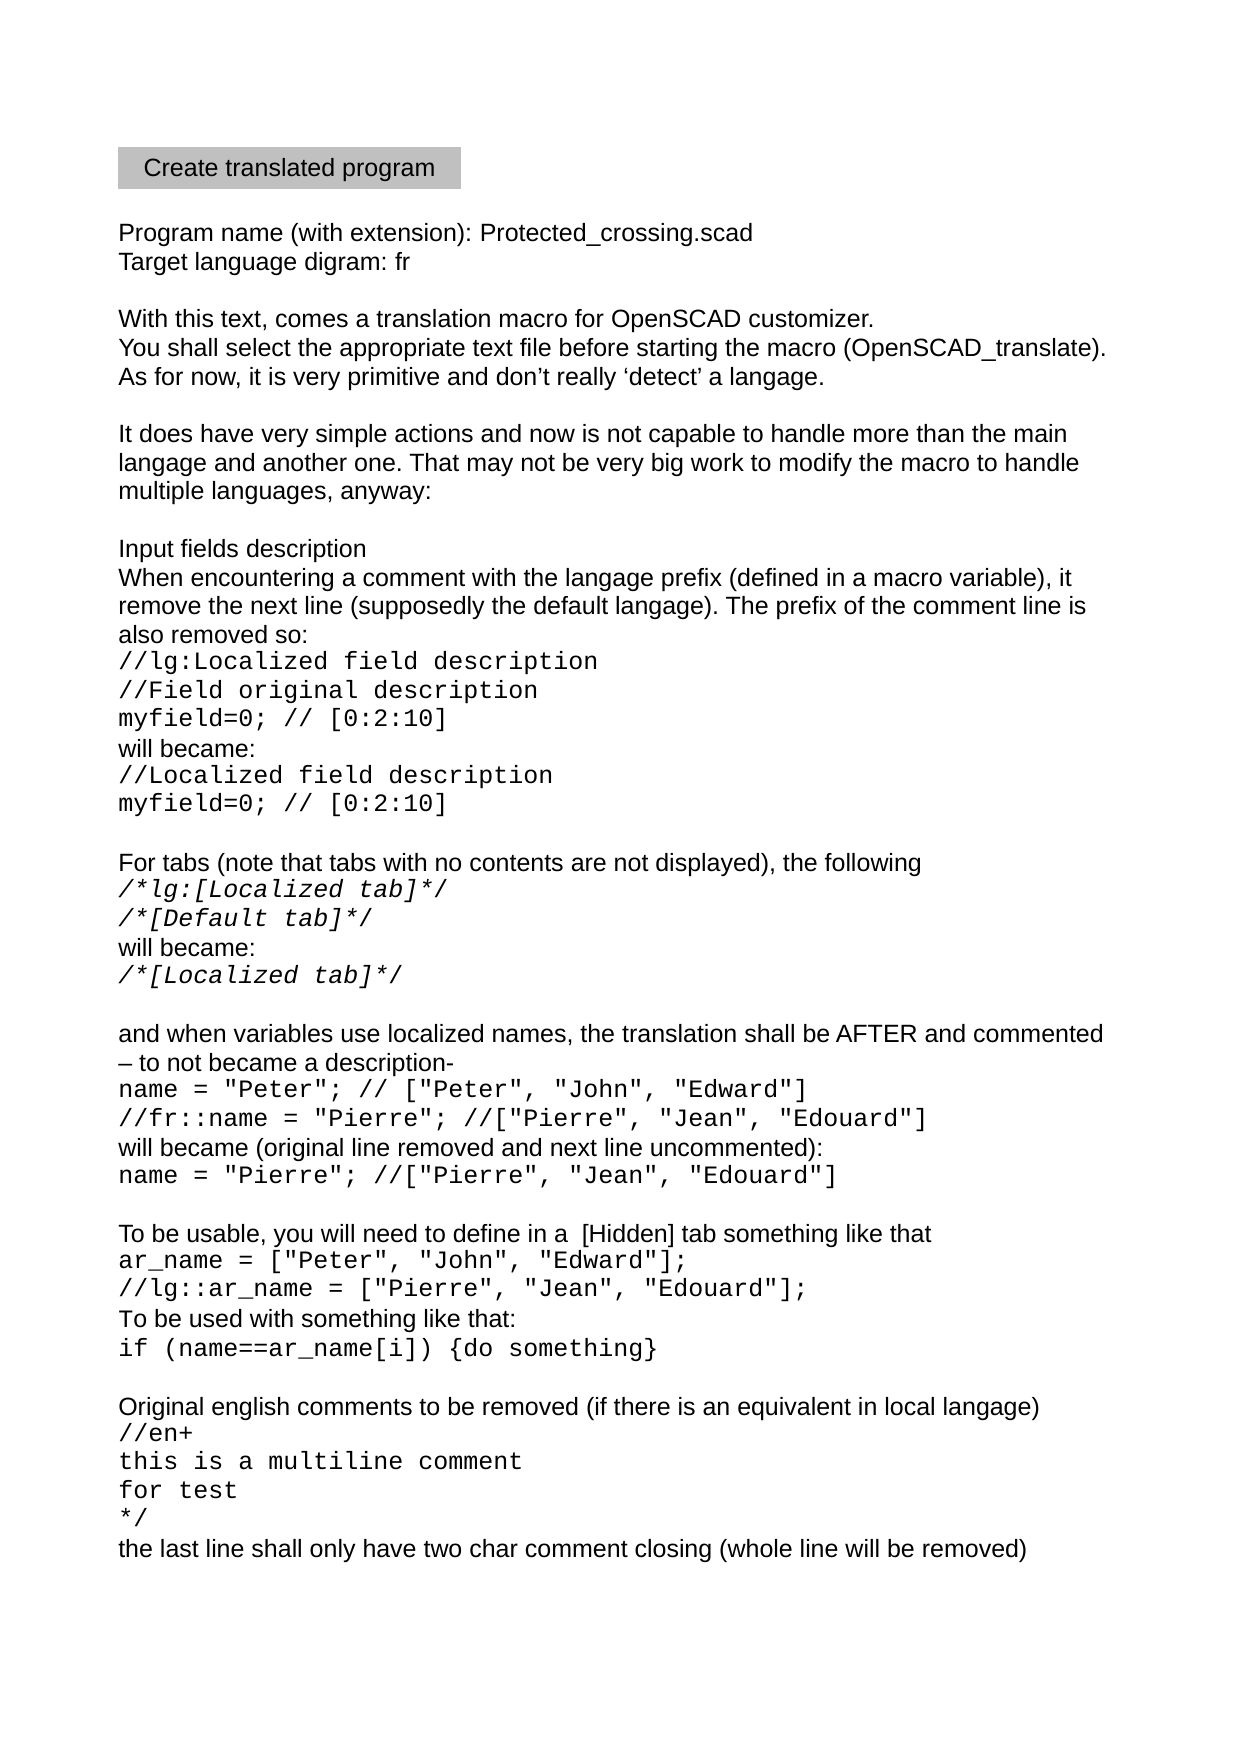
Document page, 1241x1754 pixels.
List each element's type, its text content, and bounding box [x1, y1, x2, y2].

text myfield=0; // [0:2:10] [118, 706, 1122, 734]
text Target language digram: fr [118, 247, 1122, 276]
text To be usable, you will need to define in a [Hidden] tab something like that [118, 1219, 1122, 1248]
text //en+ [118, 1421, 1122, 1449]
text Program name (with extension): Protected_crossing.scad [118, 218, 1122, 247]
text name = "Peter"; // ["Peter", "John", "Edward"] [118, 1077, 1122, 1105]
text //Field original description [118, 677, 1122, 706]
text When encountering a comment with the langage prefix (defined in a macro variable), it remove the next line (supposedly the default langage). The prefix of the comment line is also removed so: [118, 563, 1122, 649]
text Input fields description [118, 534, 1122, 563]
text /*lg:[Localized tab]*/ [118, 877, 1122, 905]
text With this text, comes a translation macro for OpenSCAD customizer. [118, 304, 1122, 333]
text for test [118, 1477, 1122, 1506]
text this is a multiline comment [118, 1449, 1122, 1477]
text /*[Localized tab]*/ [118, 962, 1122, 991]
text myfield=0; // [0:2:10] [118, 791, 1122, 819]
text As for now, it is very primitive and don’t really ‘detect’ a langage. [118, 362, 1122, 391]
text if (name==ar_name[i]) {do something} [118, 1335, 1122, 1363]
text and when variables use localized names, the translation shall be AFTER and commented – to not became a description- [118, 1019, 1122, 1077]
text //fr::name = "Pierre"; //["Pierre", "Jean", "Edouard"] [118, 1105, 1122, 1133]
text For tabs (note that tabs with no contents are not displayed), the following [118, 848, 1122, 877]
text name = "Pierre"; //["Pierre", "Jean", "Edouard"] [118, 1162, 1122, 1191]
text will became (original line removed and next line uncommented): [118, 1133, 1122, 1162]
text the last line shall only have two char comment closing (whole line will be removed) [118, 1534, 1122, 1563]
text will became: [118, 933, 1122, 962]
text */ [118, 1506, 1122, 1534]
text //Localized field description [118, 763, 1122, 791]
text /*[Default tab]*/ [118, 905, 1122, 933]
text //lg::ar_name = ["Pierre", "Jean", "Edouard"]; [118, 1276, 1122, 1304]
text Original english comments to be removed (if there is an equivalent in local langage) [118, 1392, 1122, 1421]
text You shall select the appropriate text file before starting the macro (OpenSCAD_translate). [118, 333, 1122, 362]
text will became: [118, 734, 1122, 763]
text To be used with something like that: [118, 1304, 1122, 1335]
text //lg:Localized field description [118, 649, 1122, 677]
text It does have very simple actions and now is not capable to handle more than the main langage and another one. That may not be very big work to modify the macro to handle multiple languages, anyway: [118, 419, 1122, 505]
text ar_name = ["Peter", "John", "Edward"]; [118, 1248, 1122, 1276]
